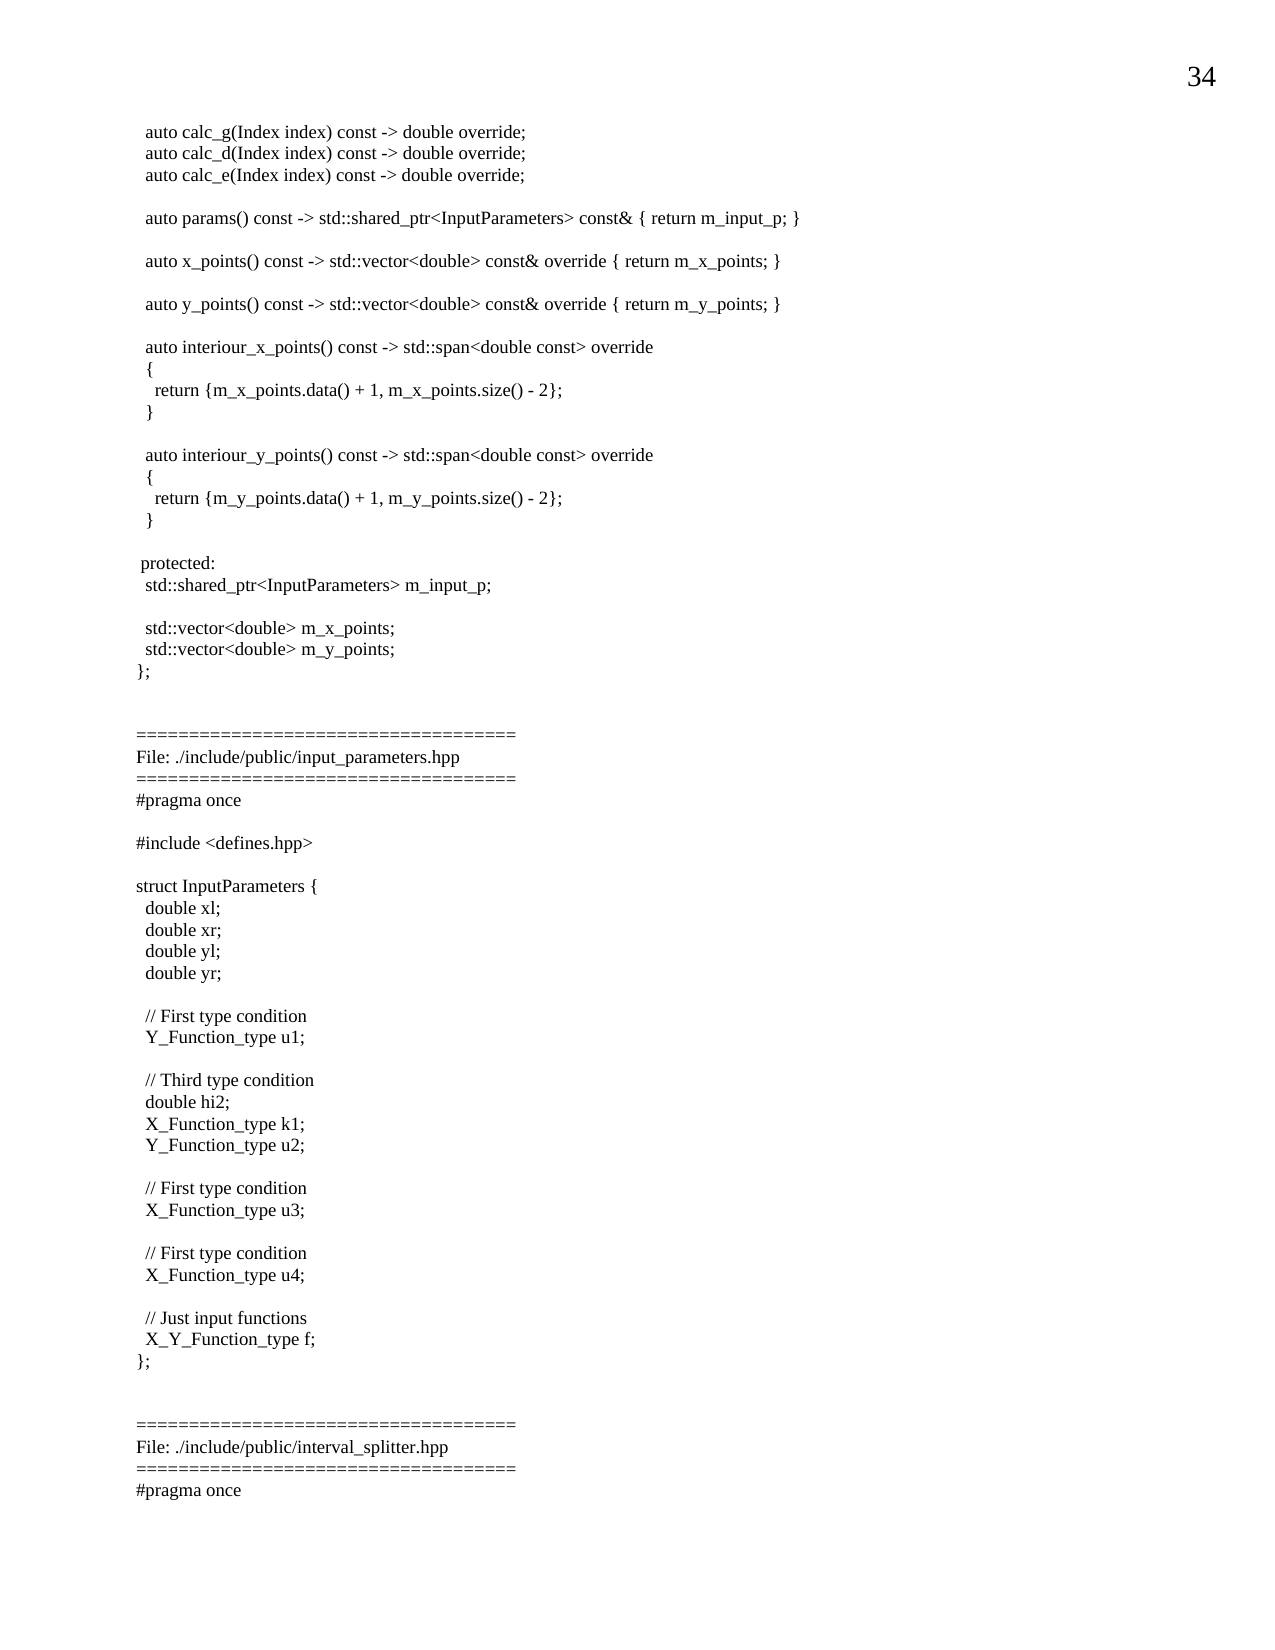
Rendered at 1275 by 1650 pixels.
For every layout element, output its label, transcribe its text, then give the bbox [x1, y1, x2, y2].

text auto interiour_x_points() const -> std::span<double const> override [133, 336, 1214, 358]
text }; [133, 1350, 1214, 1371]
text }; [133, 660, 1214, 681]
text File: ./include/public/input_parameters.hpp [133, 746, 1214, 767]
text Y_Function_type u1; [133, 1026, 1214, 1048]
text X_Function_type u4; [133, 1263, 1214, 1285]
text return {m_x_points.data() + 1, m_x_points.size() - 2}; [133, 379, 1214, 401]
text auto y_points() const -> std::vector<double> const& override { return m_y_points; } [133, 293, 1214, 315]
text } [133, 401, 1214, 422]
text auto interiour_y_points() const -> std::span<double const> override [133, 444, 1214, 466]
text // Just input functions [133, 1307, 1214, 1328]
text ==================================== [133, 767, 1214, 789]
text // First type condition [133, 1005, 1214, 1026]
text #pragma once [133, 1479, 1214, 1501]
text std::shared_ptr<InputParameters> m_input_p; [133, 573, 1214, 595]
text X_Y_Function_type f; [133, 1328, 1214, 1350]
text X_Function_type k1; [133, 1112, 1214, 1134]
text #include <defines.hpp> [133, 832, 1214, 854]
text auto calc_g(Index index) const -> double override; [133, 121, 1214, 142]
text return {m_y_points.data() + 1, m_y_points.size() - 2}; [133, 487, 1214, 509]
text double xr; [133, 918, 1214, 940]
text auto calc_d(Index index) const -> double override; [133, 142, 1214, 164]
text X_Function_type u3; [133, 1199, 1214, 1220]
text } [133, 509, 1214, 530]
text double yl; [133, 940, 1214, 962]
text double hi2; [133, 1091, 1214, 1112]
text protected: [133, 552, 1214, 573]
text { [133, 466, 1214, 487]
text // Third type condition [133, 1069, 1214, 1091]
text std::vector<double> m_x_points; [133, 617, 1214, 638]
text // First type condition [133, 1177, 1214, 1199]
text struct InputParameters { [133, 875, 1214, 897]
text double yr; [133, 962, 1214, 983]
text Y_Function_type u2; [133, 1134, 1214, 1156]
text ==================================== [133, 1414, 1214, 1436]
text // First type condition [133, 1242, 1214, 1263]
text auto x_points() const -> std::vector<double> const& override { return m_x_points; } [133, 250, 1214, 272]
text auto calc_e(Index index) const -> double override; [133, 164, 1214, 185]
text File: ./include/public/interval_splitter.hpp [133, 1436, 1214, 1457]
text double xl; [133, 897, 1214, 918]
text ==================================== [133, 1457, 1214, 1479]
text ==================================== [133, 724, 1214, 746]
text #pragma once [133, 789, 1214, 811]
text std::vector<double> m_y_points; [133, 638, 1214, 660]
text { [133, 358, 1214, 379]
text auto params() const -> std::shared_ptr<InputParameters> const& { return m_input_p; } [133, 207, 1214, 228]
